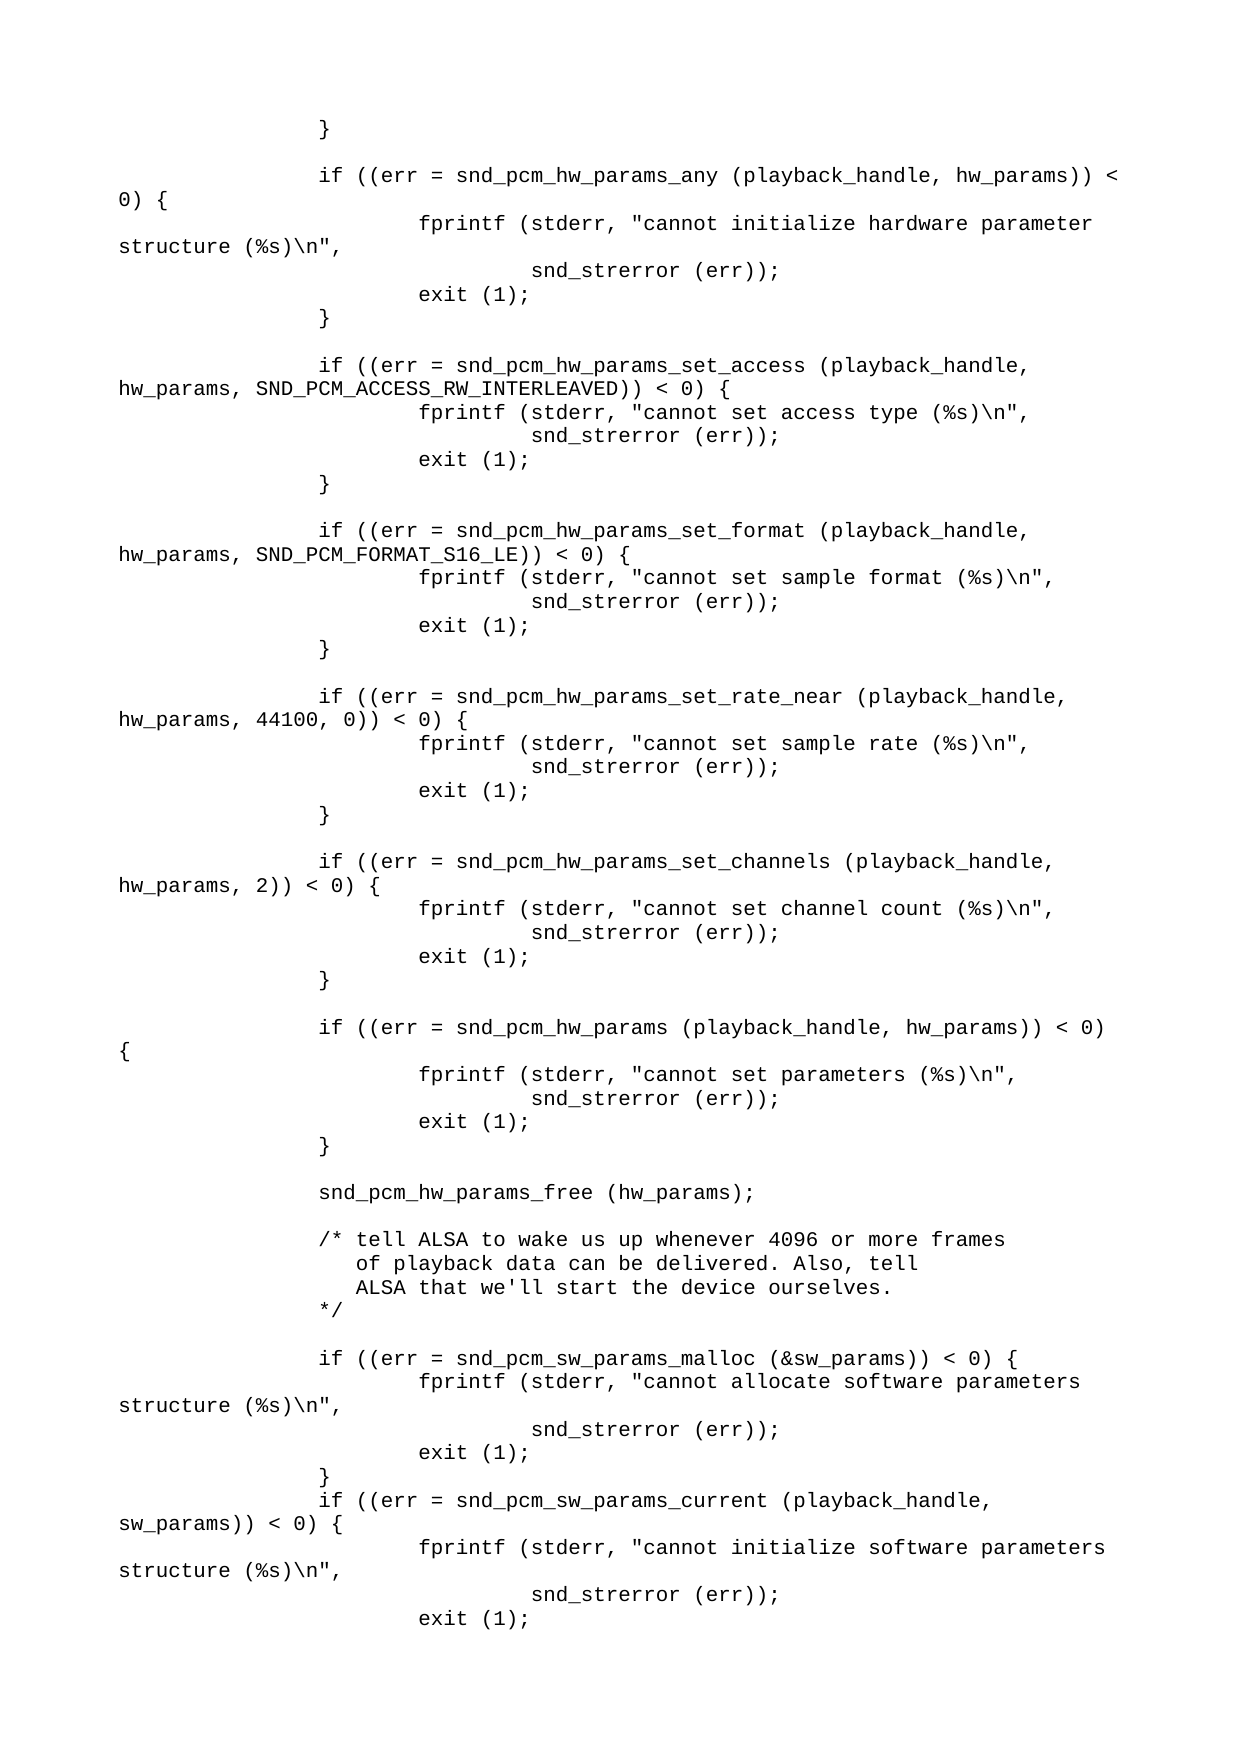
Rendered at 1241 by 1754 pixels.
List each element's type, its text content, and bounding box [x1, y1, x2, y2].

text fprintf (stderr, "cannot set access type (%s)\n", [118, 402, 1122, 426]
text snd_strerror (err)); [118, 1419, 1122, 1442]
text exit (1); [118, 449, 1122, 473]
text } [118, 473, 1122, 496]
text snd_strerror (err)); [118, 922, 1122, 946]
text } [118, 307, 1122, 331]
text if ((err = snd_pcm_hw_params_set_channels (playback_handle, hw_params, 2)) < 0) { [118, 851, 1122, 898]
text of playback data can be delivered. Also, tell [118, 1253, 1122, 1277]
text fprintf (stderr, "cannot initialize software parameters structure (%s)\n", [118, 1537, 1122, 1584]
text } [118, 1135, 1122, 1158]
text snd_strerror (err)); [118, 591, 1122, 615]
text exit (1); [118, 1442, 1122, 1466]
text snd_strerror (err)); [118, 757, 1122, 780]
text snd_strerror (err)); [118, 1088, 1122, 1111]
text fprintf (stderr, "cannot allocate software parameters structure (%s)\n", [118, 1371, 1122, 1419]
text fprintf (stderr, "cannot initialize hardware parameter structure (%s)\n", [118, 213, 1122, 260]
text if ((err = snd_pcm_hw_params_set_access (playback_handle, hw_params, SND_PCM_ACCESS_RW_INTERLEAVED)) < 0) { [118, 354, 1122, 402]
text exit (1); [118, 615, 1122, 638]
text if ((err = snd_pcm_hw_params_set_rate_near (playback_handle, hw_params, 44100, 0)) < 0) { [118, 686, 1122, 733]
text ALSA that we'll start the device ourselves. [118, 1277, 1122, 1300]
text snd_strerror (err)); [118, 260, 1122, 284]
text } [118, 804, 1122, 827]
text } [118, 969, 1122, 993]
text if ((err = snd_pcm_hw_params (playback_handle, hw_params)) < 0) { [118, 1017, 1122, 1064]
text exit (1); [118, 946, 1122, 969]
text fprintf (stderr, "cannot set channel count (%s)\n", [118, 898, 1122, 922]
text fprintf (stderr, "cannot set sample format (%s)\n", [118, 567, 1122, 591]
text exit (1); [118, 1608, 1122, 1631]
text } [118, 1466, 1122, 1489]
text if ((err = snd_pcm_hw_params_any (playback_handle, hw_params)) < 0) { [118, 165, 1122, 213]
text fprintf (stderr, "cannot set parameters (%s)\n", [118, 1064, 1122, 1088]
text } [118, 638, 1122, 662]
text if ((err = snd_pcm_sw_params_malloc (&sw_params)) < 0) { [118, 1348, 1122, 1371]
text snd_pcm_hw_params_free (hw_params); [118, 1182, 1122, 1206]
text if ((err = snd_pcm_hw_params_set_format (playback_handle, hw_params, SND_PCM_FORMAT_S16_LE)) < 0) { [118, 520, 1122, 567]
text fprintf (stderr, "cannot set sample rate (%s)\n", [118, 733, 1122, 757]
text } [118, 118, 1122, 142]
text exit (1); [118, 284, 1122, 307]
text if ((err = snd_pcm_sw_params_current (playback_handle, sw_params)) < 0) { [118, 1489, 1122, 1537]
text snd_strerror (err)); [118, 1584, 1122, 1608]
text /* tell ALSA to wake us up whenever 4096 or more frames [118, 1229, 1122, 1253]
text snd_strerror (err)); [118, 426, 1122, 449]
text exit (1); [118, 1111, 1122, 1135]
text exit (1); [118, 780, 1122, 804]
text */ [118, 1300, 1122, 1324]
